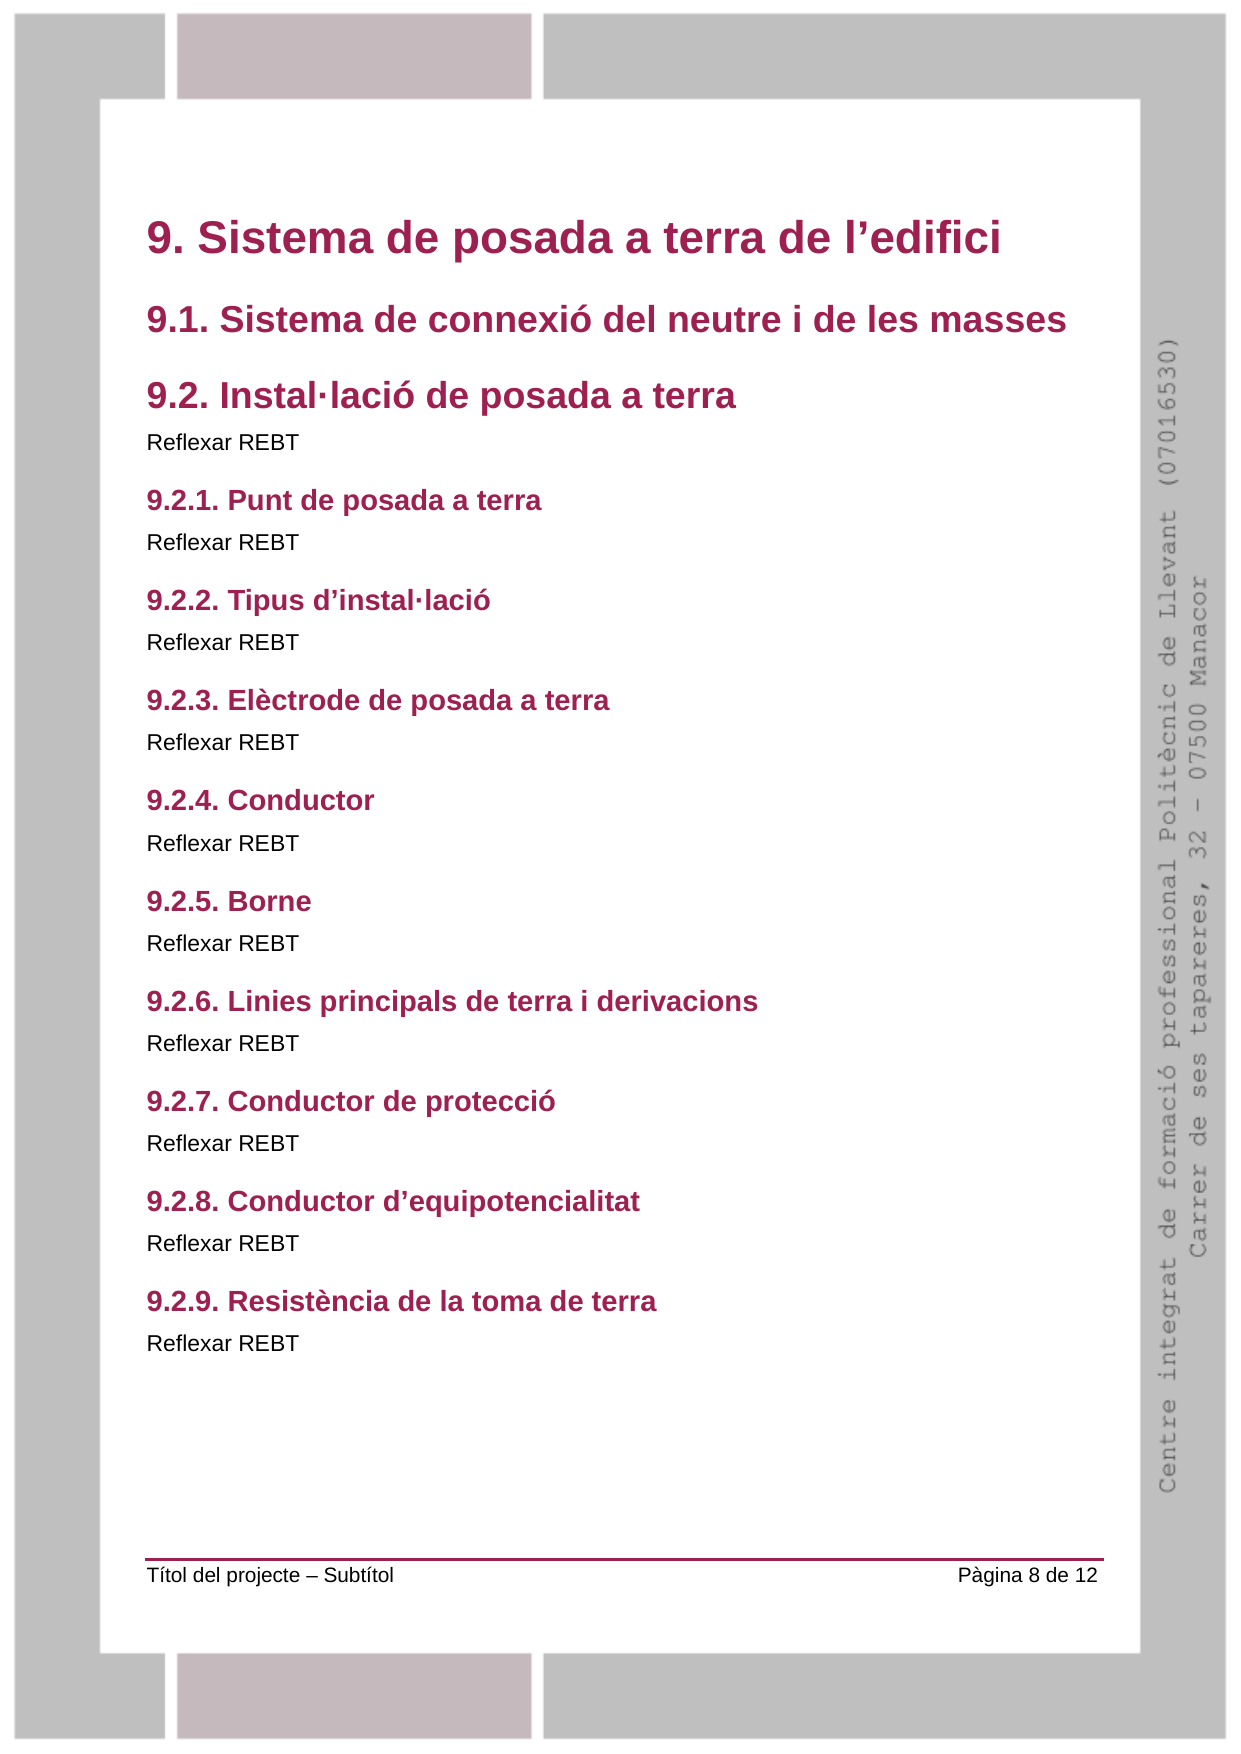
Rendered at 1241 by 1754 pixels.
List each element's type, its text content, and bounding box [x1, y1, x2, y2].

text Reflexar REBT [146, 529, 1098, 556]
subtitle 9.1. Sistema de connexió del neutre i de les masses [146, 297, 1098, 340]
text Reflexar REBT [146, 829, 1098, 856]
text Reflexar REBT [146, 629, 1098, 656]
text Reflexar REBT [146, 729, 1098, 756]
subtitle 9.2.7. Conductor de protecció [146, 1084, 1098, 1117]
subtitle 9.2. Instal·lació de posada a terra [146, 373, 1098, 417]
text Reflexar REBT [146, 1030, 1098, 1056]
text Reflexar REBT [146, 929, 1098, 956]
text Reflexar REBT [146, 1330, 1098, 1356]
subtitle 9.2.9. Resistència de la toma de terra [146, 1284, 1098, 1317]
subtitle 9.2.6. Linies principals de terra i derivacions [146, 984, 1098, 1017]
subtitle 9.2.4. Conductor [146, 783, 1098, 817]
text Reflexar REBT [146, 429, 1098, 455]
subtitle 9.2.1. Punt de posada a terra [146, 483, 1098, 517]
picture [0, 0, 1241, 1754]
subtitle 9.2.2. Tipus d’instal·lació [146, 583, 1098, 617]
subtitle 9.2.3. Elèctrode de posada a terra [146, 683, 1098, 717]
text Reflexar REBT [146, 1230, 1098, 1256]
text Reflexar REBT [146, 1130, 1098, 1156]
subtitle 9.2.8. Conductor d’equipotencialitat [146, 1184, 1098, 1217]
subtitle 9.2.5. Borne [146, 883, 1098, 917]
subtitle 9. Sistema de posada a terra de l’edifici [146, 211, 1098, 264]
